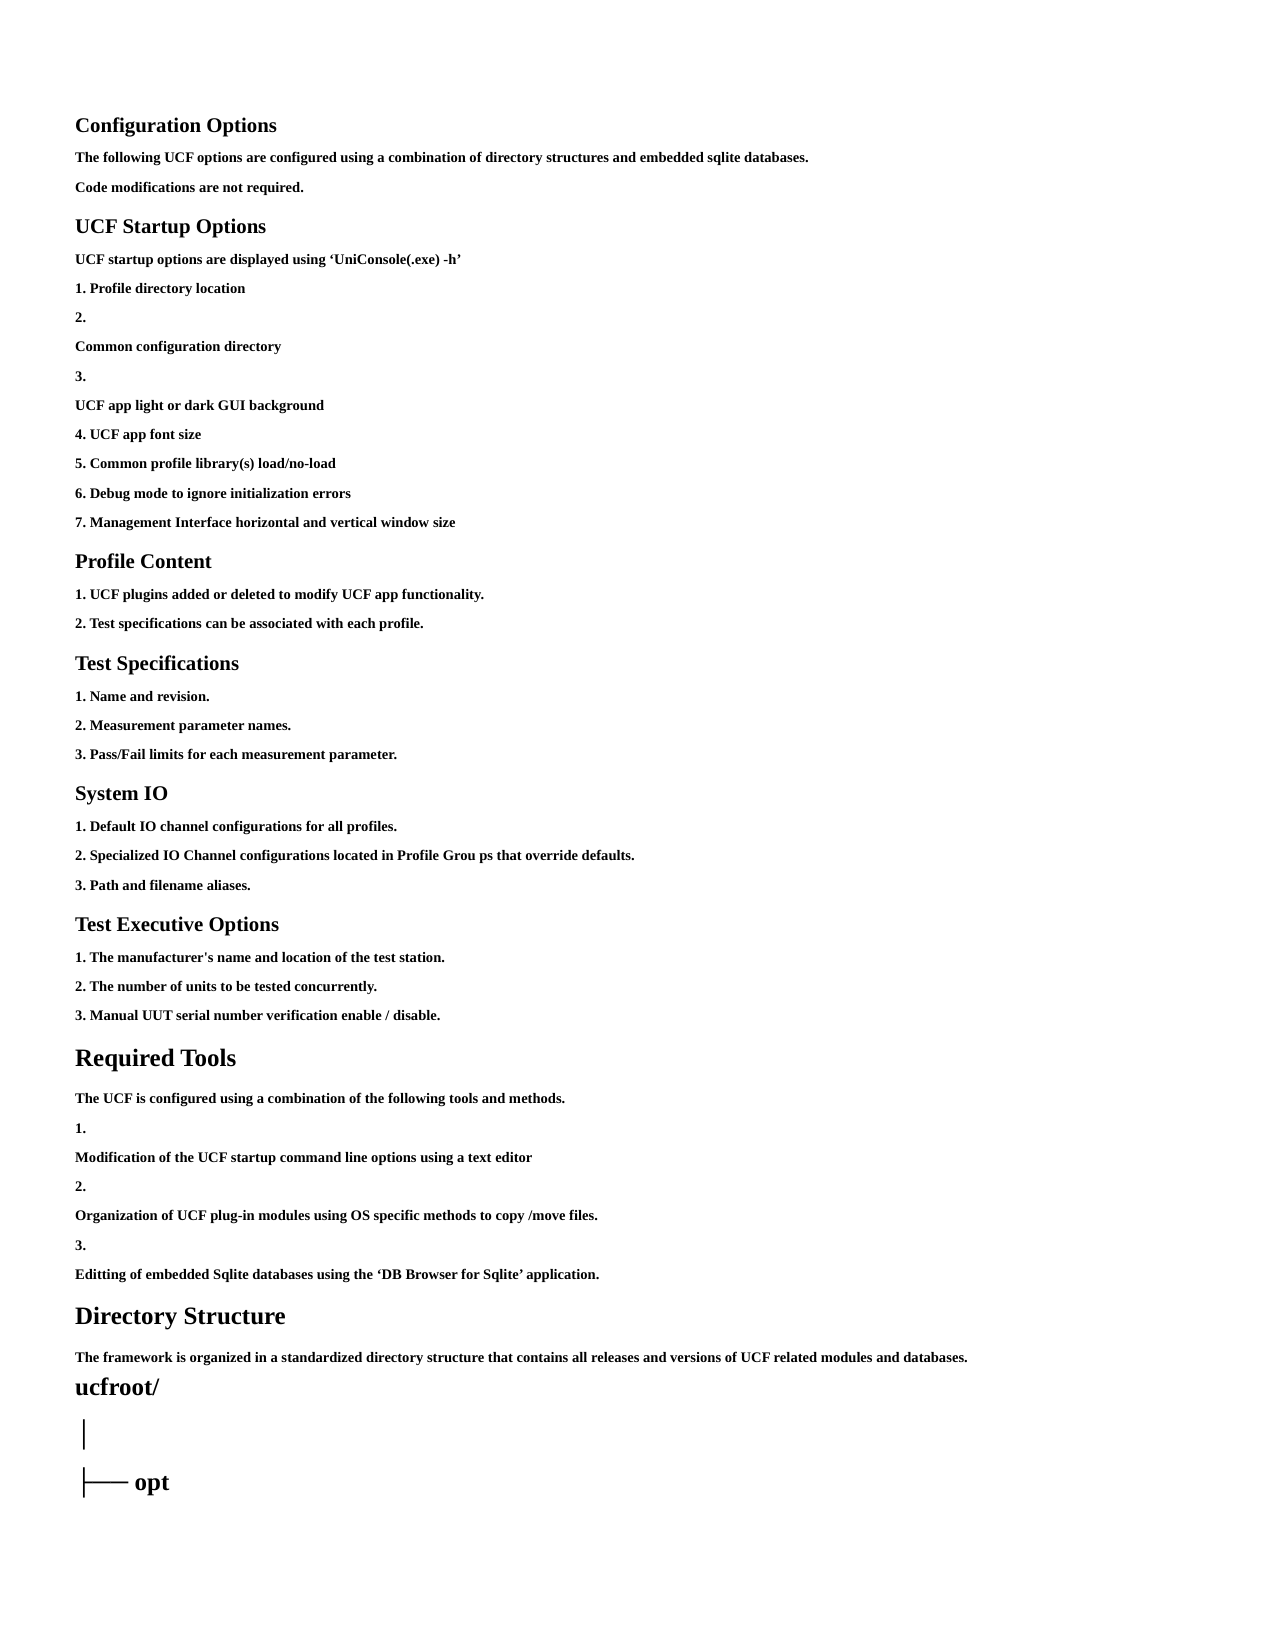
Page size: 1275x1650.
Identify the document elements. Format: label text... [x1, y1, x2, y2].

subtitle 2. The number of units to be tested concurrently. [75, 978, 1200, 994]
subtitle System IO [75, 781, 1200, 805]
subtitle 2. [75, 309, 1200, 326]
subtitle Required Tools [75, 1043, 1200, 1071]
subtitle 2. [75, 1178, 1200, 1195]
subtitle Editting of embedded Sqlite databases using the ‘DB Browser for Sqlite’ application. [75, 1266, 1200, 1282]
subtitle 6. Debug mode to ignore initialization errors [75, 484, 1200, 501]
subtitle 5. Common profile library(s) load/no-load [75, 455, 1200, 472]
subtitle 1. Name and revision. [75, 687, 1200, 704]
text │ [75, 1419, 83, 1448]
subtitle 3. Path and filename aliases. [75, 876, 1200, 893]
text │ [85, 1419, 1200, 1448]
subtitle 4. UCF app font size [75, 426, 1200, 443]
subtitle Configuration Options [75, 112, 1200, 137]
subtitle The UCF is configured using a combination of the following tools and methods. [75, 1090, 1200, 1107]
subtitle 3. [75, 367, 1200, 384]
text ├── opt [75, 1467, 83, 1496]
subtitle Common configuration directory [75, 338, 1200, 355]
subtitle 1. UCF plugins added or deleted to modify UCF app functionality. [75, 586, 1200, 603]
subtitle The framework is organized in a standardized directory structure that contains all releases and versions of UCF related modules and databases. [75, 1349, 1200, 1366]
subtitle Test Specifications [75, 651, 1200, 675]
subtitle 3. Pass/Fail limits for each measurement parameter. [75, 746, 1200, 763]
subtitle Modification of the UCF startup command line options using a text editor [75, 1149, 1200, 1165]
subtitle 1. The manufacturer's name and location of the test station. [75, 948, 1200, 965]
subtitle 2. Specialized IO Channel configurations located in Profile Grou ps that override defaults. [75, 847, 1200, 864]
subtitle Code modifications are not required. [75, 178, 1200, 195]
subtitle 1. Default IO channel configurations for all profiles. [75, 818, 1200, 835]
subtitle Directory Structure [75, 1301, 1200, 1330]
text ucfroot/ [75, 1372, 1200, 1401]
subtitle 1. [75, 1119, 1200, 1136]
subtitle UCF startup options are displayed using ‘UniConsole(.exe) -h’ [75, 250, 1200, 267]
subtitle 1. Profile directory location [75, 280, 1200, 296]
subtitle Profile Content [75, 549, 1200, 573]
subtitle 2. Test specifications can be associated with each profile. [75, 615, 1200, 632]
subtitle 3. [75, 1236, 1200, 1253]
text ├── opt [85, 1467, 1200, 1496]
subtitle UCF app light or dark GUI background [75, 397, 1200, 413]
subtitle Test Executive Options [75, 912, 1200, 936]
subtitle The following UCF options are configured using a combination of directory structures and embedded sqlite databases. [75, 149, 1200, 166]
subtitle 2. Measurement parameter names. [75, 717, 1200, 733]
subtitle 3. Manual UUT serial number verification enable / disable. [75, 1007, 1200, 1024]
subtitle 7. Management Interface horizontal and vertical window size [75, 514, 1200, 531]
subtitle UCF Startup Options [75, 214, 1200, 238]
subtitle Organization of UCF plug-in modules using OS specific methods to copy /move files. [75, 1207, 1200, 1224]
